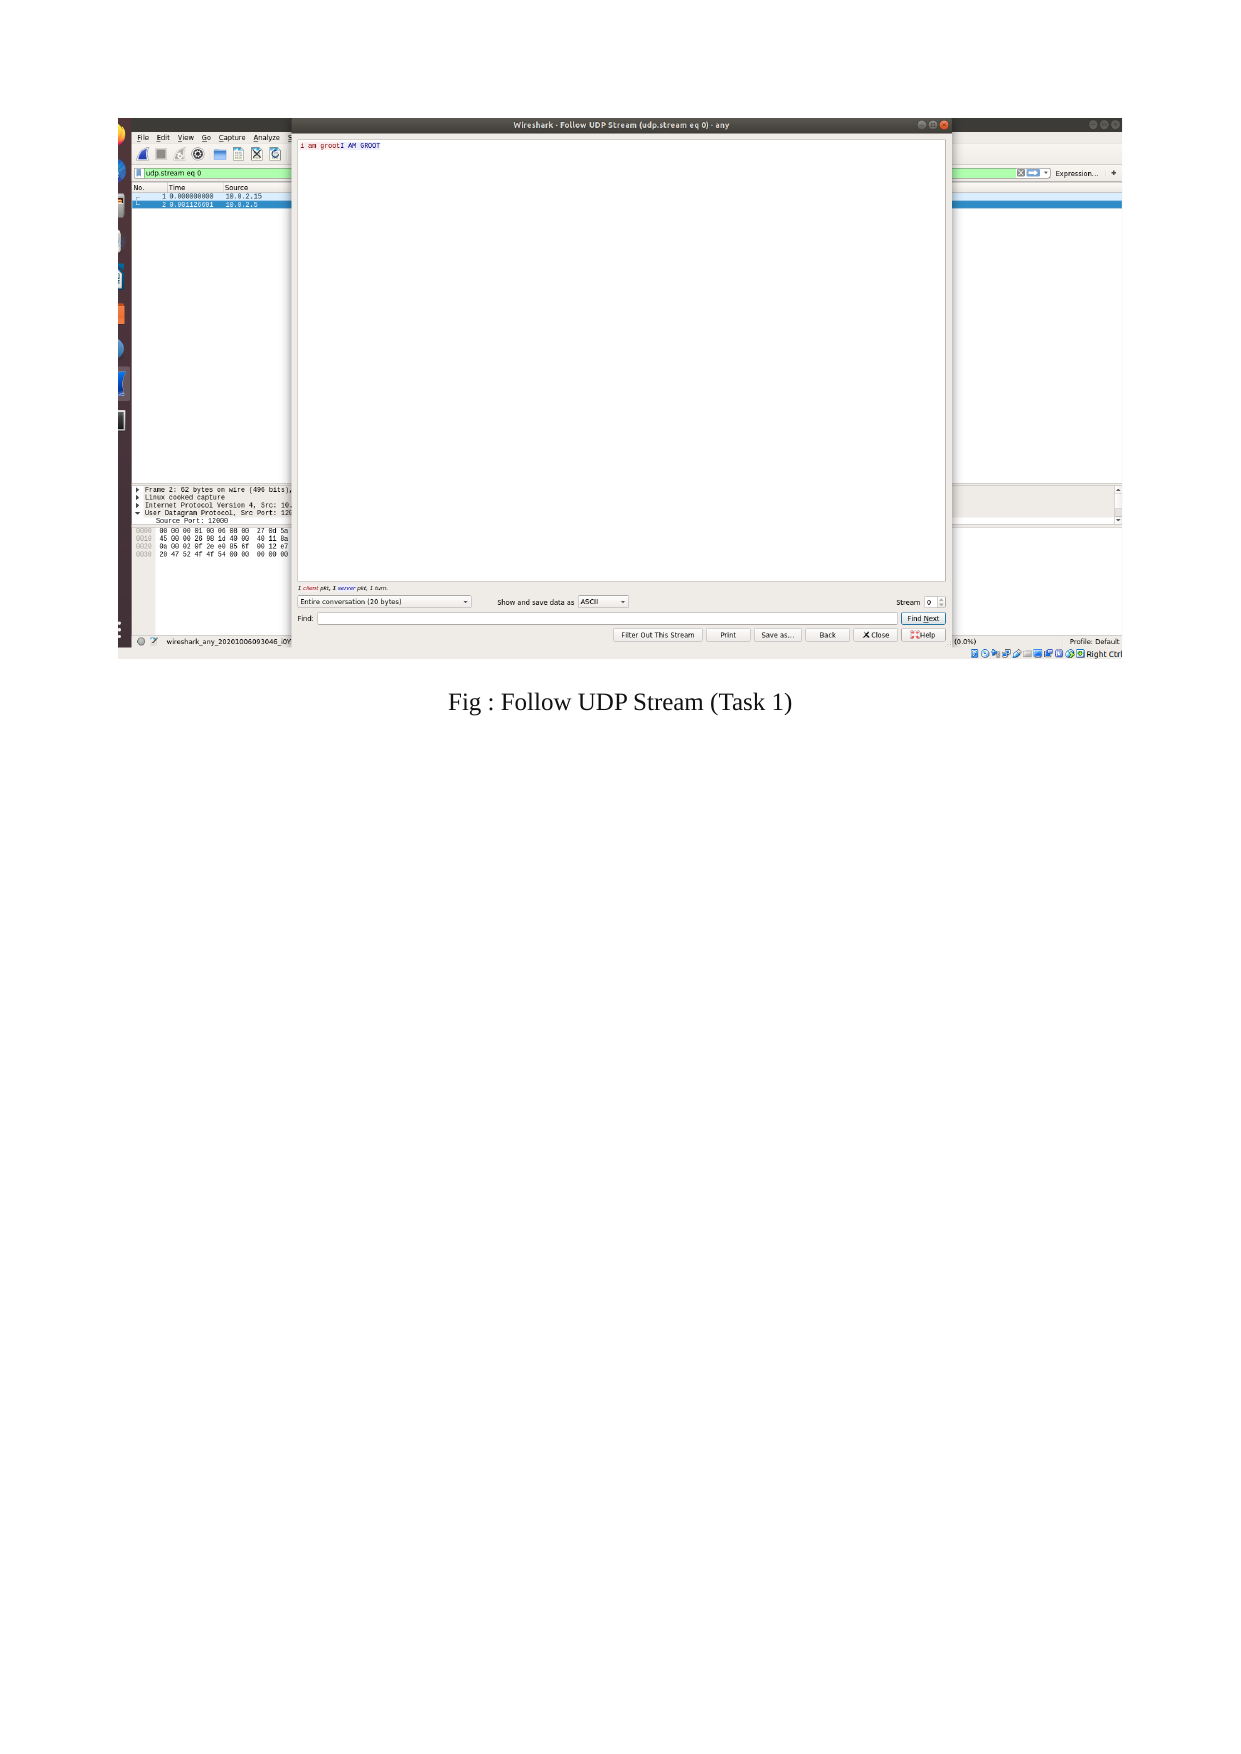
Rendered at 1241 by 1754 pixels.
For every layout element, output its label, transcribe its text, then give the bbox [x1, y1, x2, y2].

picture [118, 118, 1123, 659]
text Fig : Follow UDP Stream (Task 1) [118, 687, 1122, 716]
